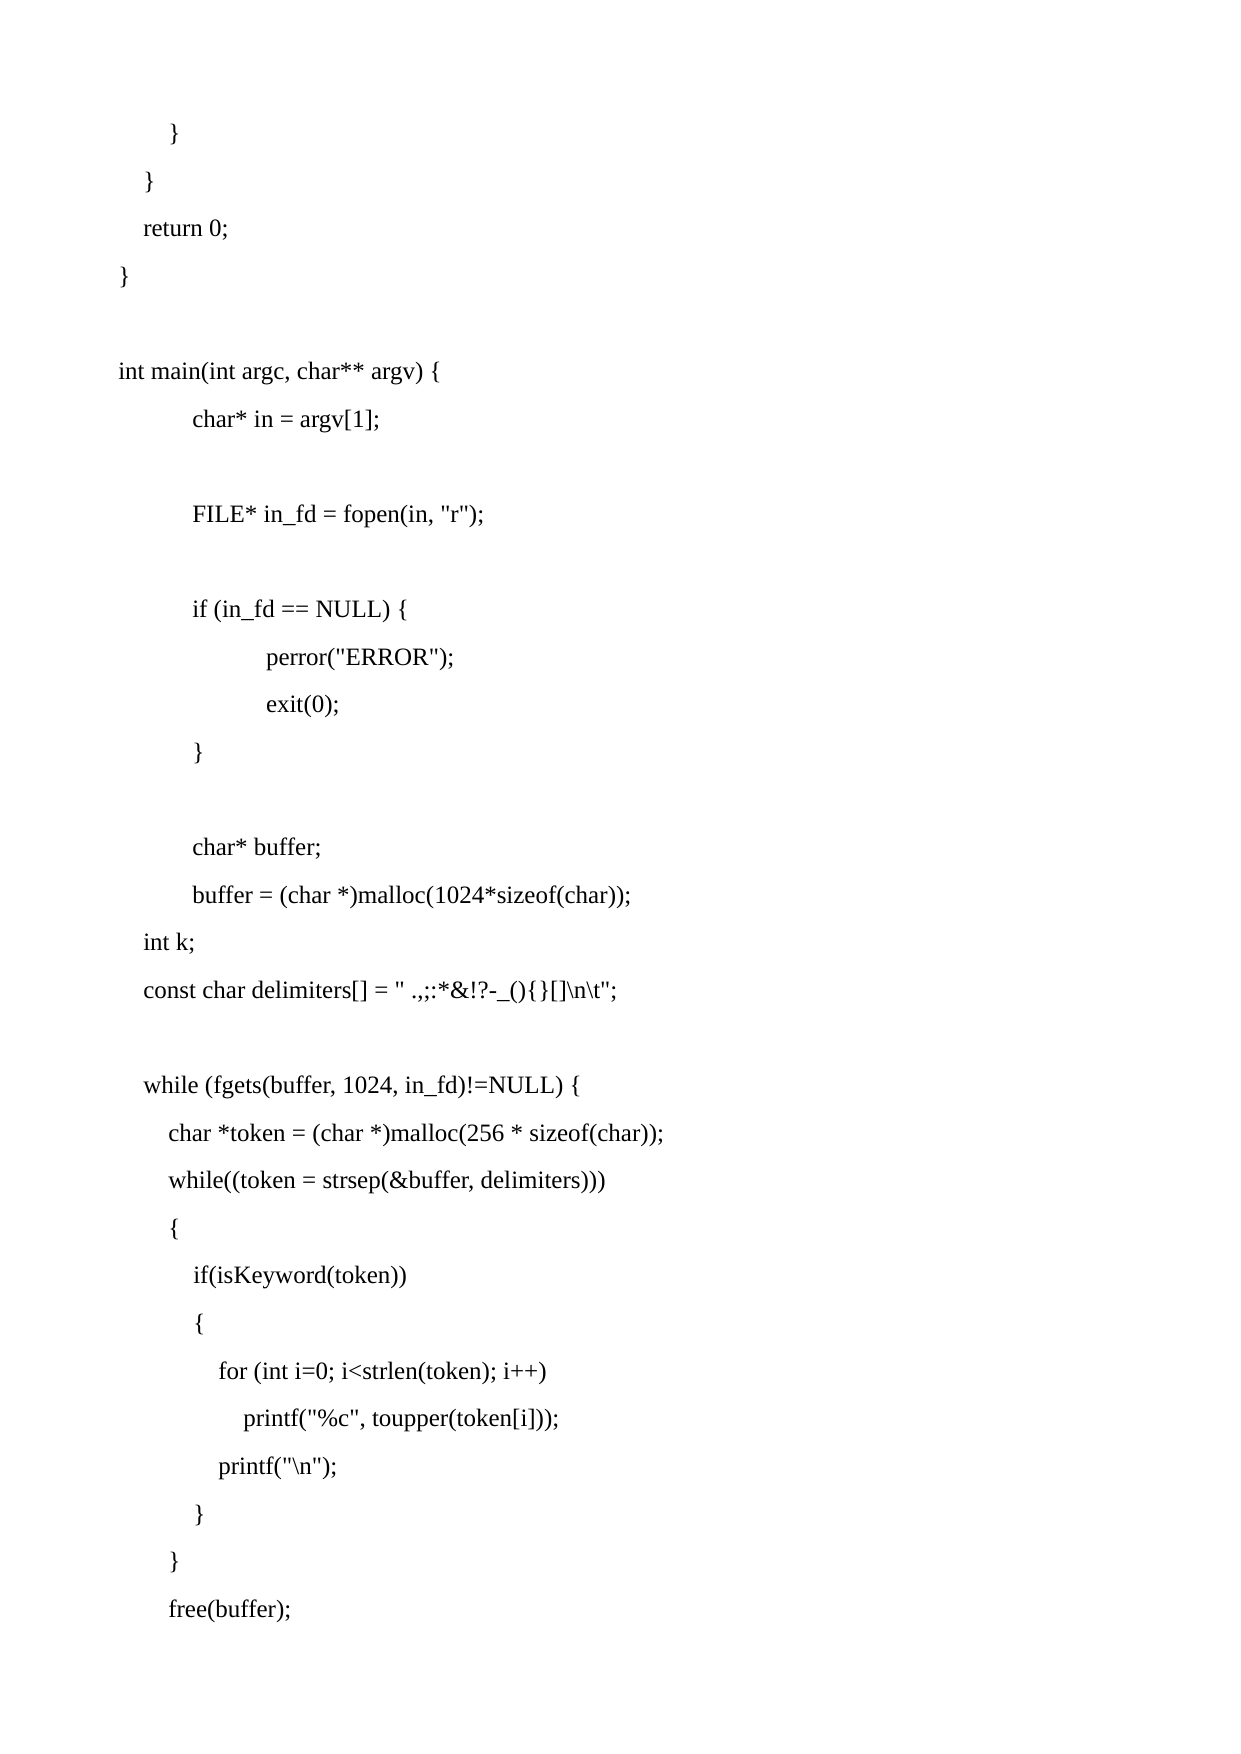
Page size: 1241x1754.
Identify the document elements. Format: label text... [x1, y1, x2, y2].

text for (int i=0; i<strlen(token); i++) [118, 1356, 1122, 1384]
text const char delimiters[] = " .,;:*&!?-_(){}[]\n\t"; [118, 975, 1122, 1004]
text } [118, 1546, 1122, 1575]
text return 0; [118, 213, 1122, 242]
text perror("ERROR"); [118, 642, 1122, 671]
text } [118, 166, 1122, 194]
text { [118, 1213, 1122, 1242]
text if(isKeyword(token)) [118, 1261, 1122, 1289]
text printf("\n"); [118, 1451, 1122, 1480]
text int k; [118, 927, 1122, 956]
text char *token = (char *)malloc(256 * sizeof(char)); [118, 1118, 1122, 1147]
text } [118, 1499, 1122, 1527]
text FILE* in_fd = fopen(in, "r"); [118, 499, 1122, 528]
text free(buffer); [118, 1594, 1122, 1623]
text printf("%c", toupper(token[i])); [118, 1403, 1122, 1432]
text } [118, 737, 1122, 766]
text exit(0); [118, 689, 1122, 718]
text buffer = (char *)malloc(1024*sizeof(char)); [118, 880, 1122, 908]
text } [118, 261, 1122, 290]
text while((token = strsep(&buffer, delimiters))) [118, 1165, 1122, 1194]
text { [118, 1308, 1122, 1337]
text char* in = argv[1]; [118, 404, 1122, 432]
text while (fgets(buffer, 1024, in_fd)!=NULL) { [118, 1070, 1122, 1099]
text if (in_fd == NULL) { [118, 594, 1122, 623]
text char* buffer; [118, 832, 1122, 861]
text int main(int argc, char** argv) { [118, 356, 1122, 385]
text } [118, 118, 1122, 147]
